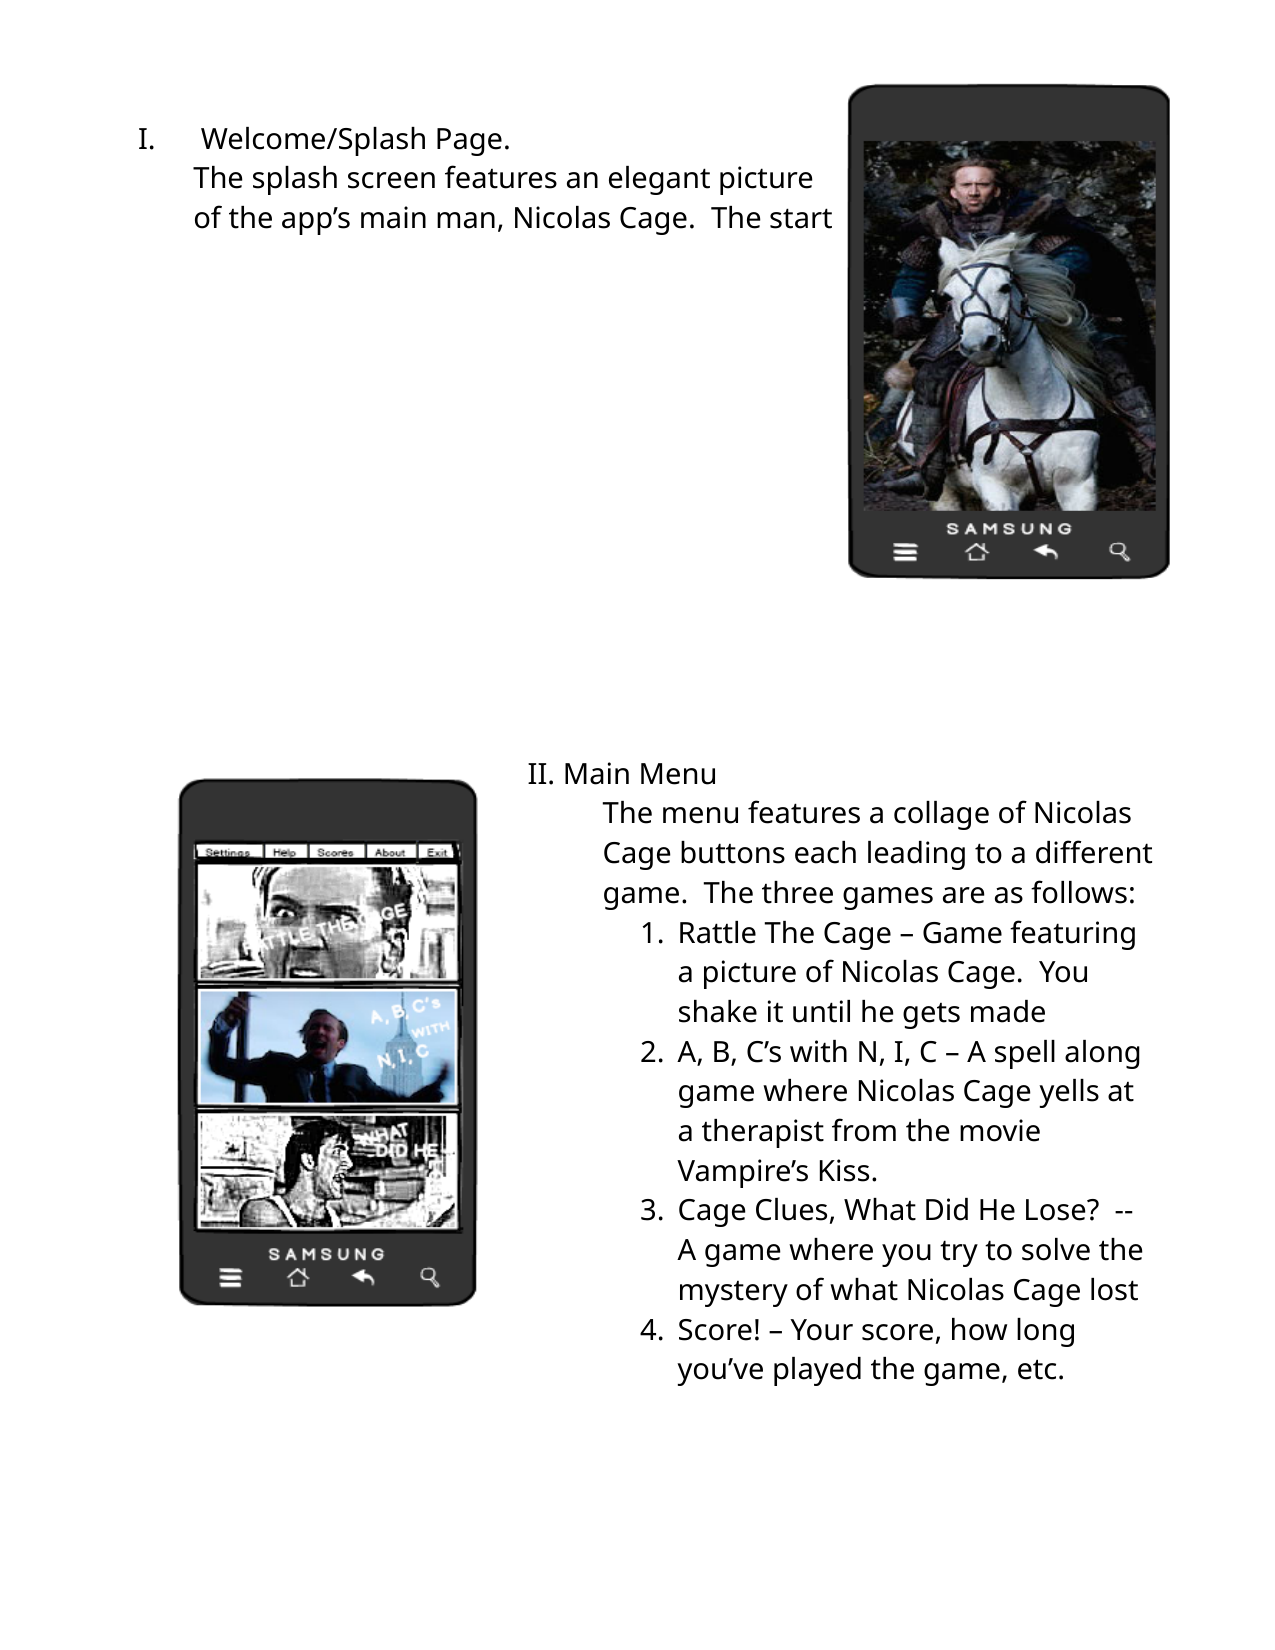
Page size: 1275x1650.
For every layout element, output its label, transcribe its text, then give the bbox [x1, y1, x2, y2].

list Welcome/Splash Page. [156, 118, 847, 158]
list Score! – Your score, how long you’ve played the game, etc. [231, 1309, 1157, 1388]
picture [125, 765, 528, 1353]
text The menu features a collage of Nicolas Cage buttons each leading to a different game. The three games are as follows: [528, 793, 1157, 912]
text The splash screen features an elegant picture of the app’s main man, Nicolas Cage. The start [193, 158, 847, 237]
picture [847, 58, 1170, 640]
list Cage Clues, What Did He Lose? -- A game where you try to solve the mystery of what Nicolas Cage lost [528, 1190, 1157, 1309]
list II. Main Menu [118, 753, 1157, 793]
list Rattle The Cage – Game featuring a picture of Nicolas Cage. You shake it until he gets made [528, 912, 1157, 1031]
list A, B, C’s with N, I, C – A spell along game where Nicolas Cage yells at a therapist from the movie Vampire’s Kiss. [528, 1031, 1157, 1190]
